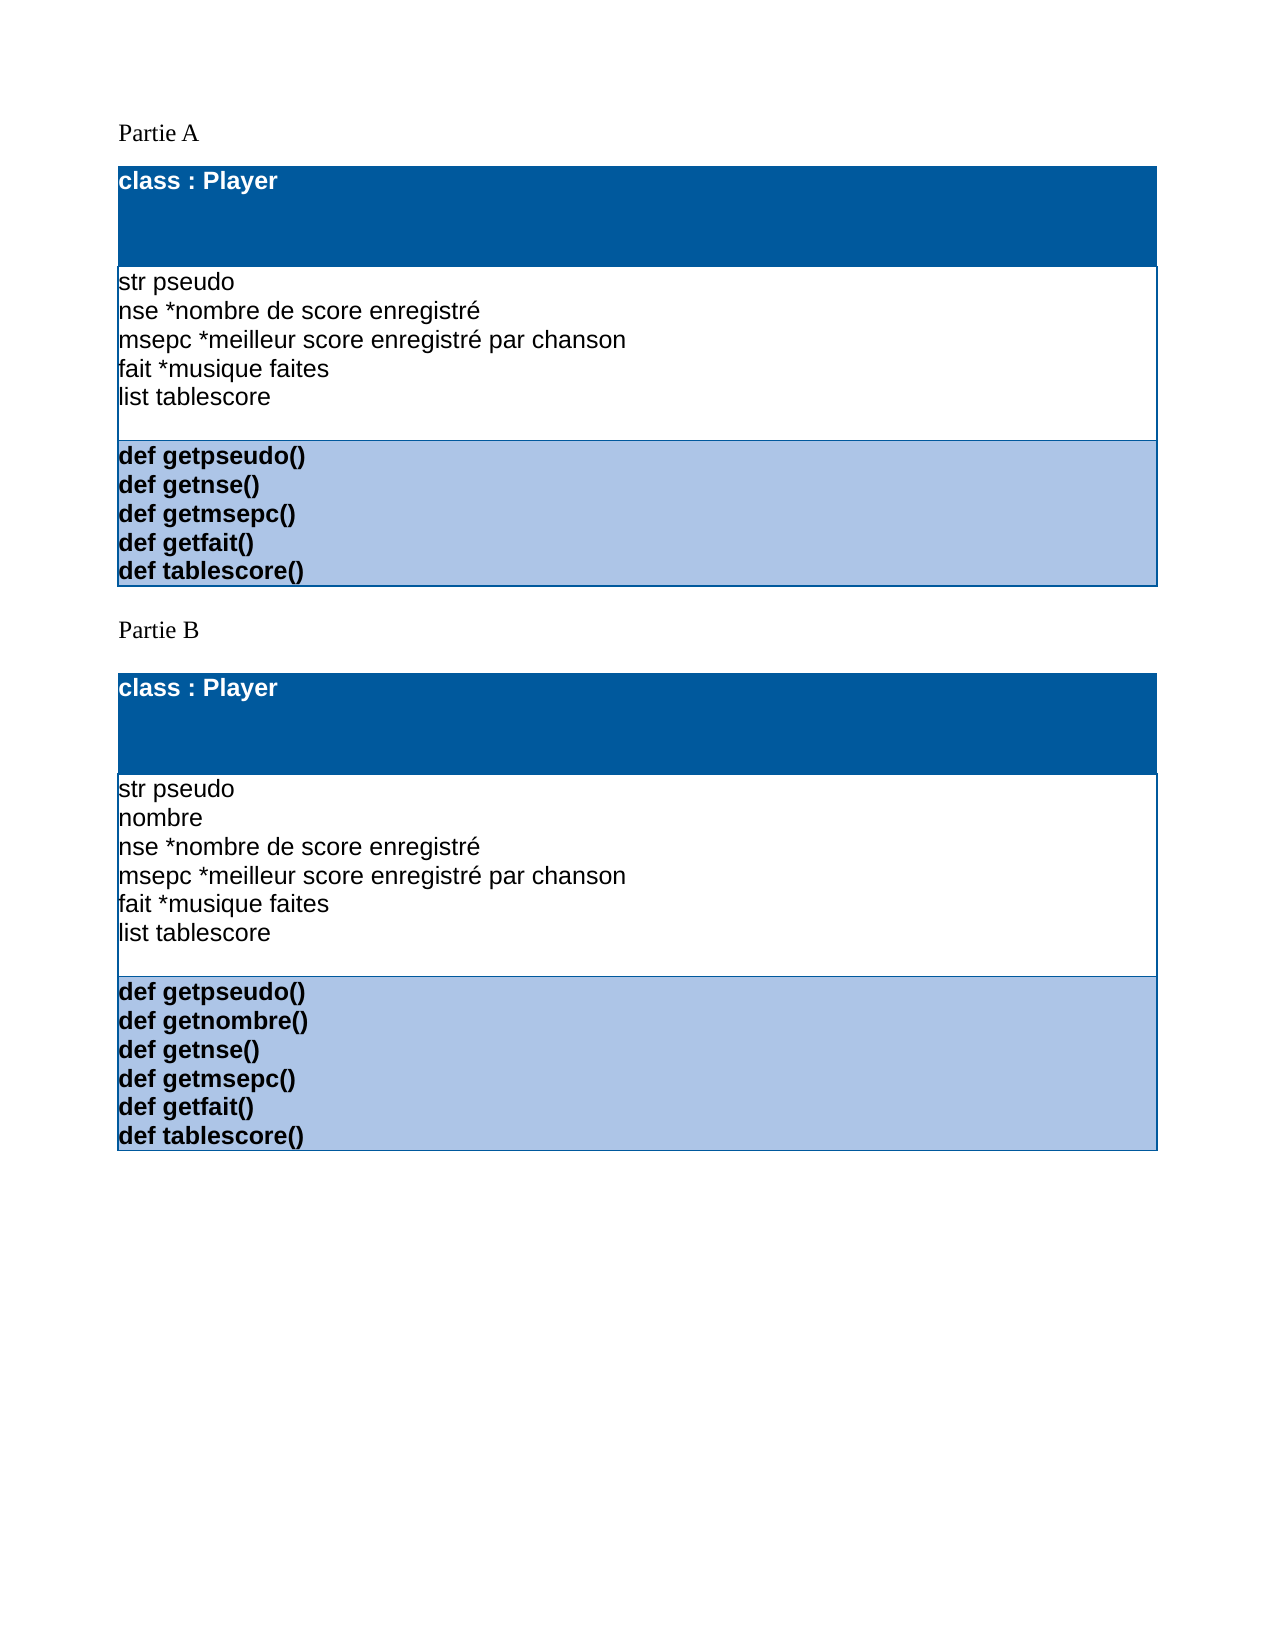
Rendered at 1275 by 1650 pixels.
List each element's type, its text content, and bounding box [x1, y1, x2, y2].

text Partie B [118, 615, 1157, 644]
text Partie A [118, 118, 1157, 147]
table_cell def getpseudo() def getnombre() def getnse() def getmsepc() def getfait() def tablescore() [119, 977, 1156, 1150]
table_cell def getpseudo() def getnse() def getmsepc() def getfait() def tablescore() [119, 441, 1156, 585]
table_header class : Player [118, 673, 1157, 773]
table_cell str pseudo nombre nse *nombre de score enregistré msepc *meilleur score enregistré par chanson fait *musique faites list tablescore [119, 775, 1156, 976]
table_cell str pseudo nse *nombre de score enregistré msepc *meilleur score enregistré par chanson fait *musique faites list tablescore [119, 267, 1156, 440]
table_header class : Player [118, 166, 1157, 266]
